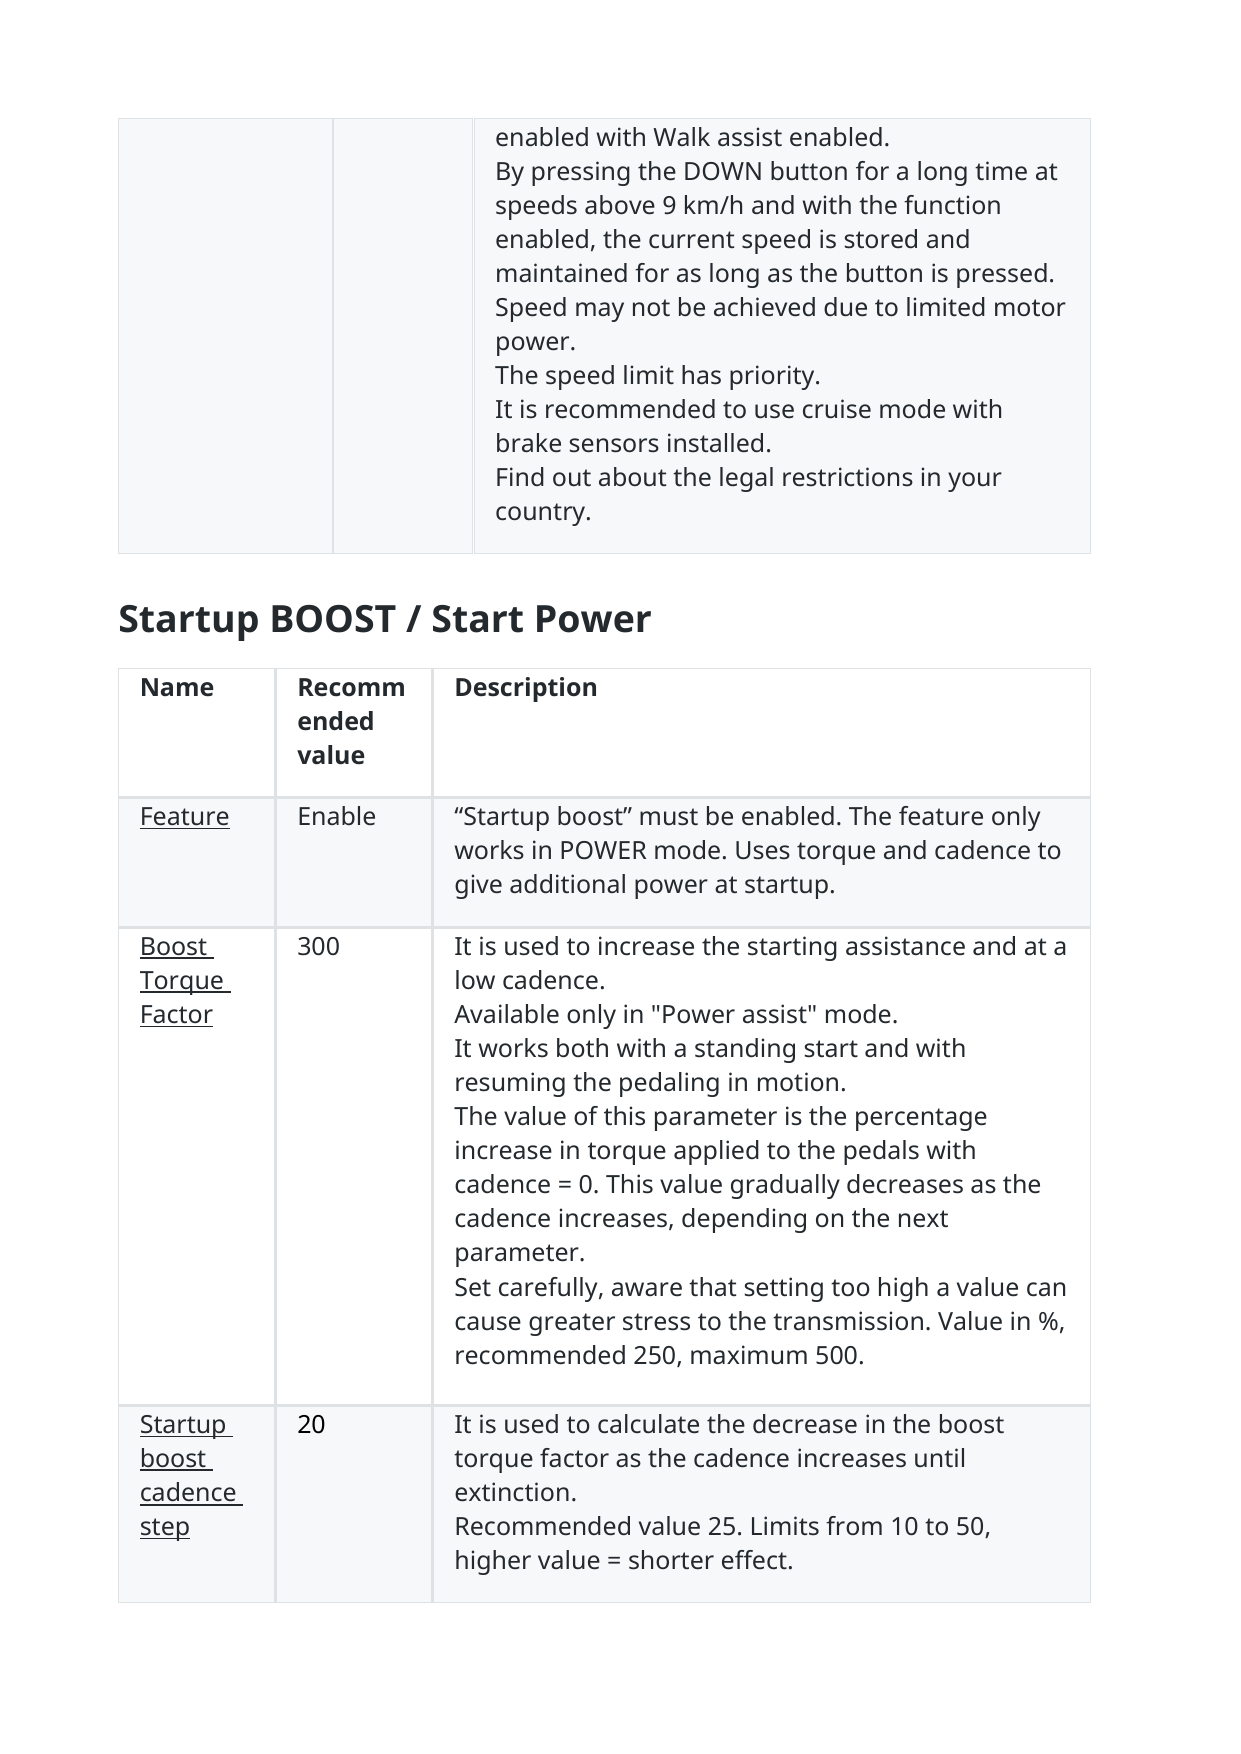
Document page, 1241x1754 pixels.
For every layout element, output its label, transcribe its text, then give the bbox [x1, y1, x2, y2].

table_cell 300 [277, 929, 431, 1404]
text Startup BOOST / Start Power [118, 592, 1122, 643]
table_cell Feature [119, 799, 274, 926]
table_cell [119, 119, 332, 553]
table_header Recommended value [277, 669, 431, 796]
table_cell Startup boost cadence step [119, 1407, 274, 1602]
table_cell “Startup boost” must be enabled. The feature only works in POWER mode. Uses torque and cadence to give additional power at startup. [434, 799, 1090, 926]
table_cell Boost Torque Factor [119, 929, 274, 1404]
table_header Name [119, 669, 274, 796]
table_cell It is used to increase the starting assistance and at a low cadence. Available only in "Power assist" mode. It works both with a standing start and with resuming the pedaling in motion. The value of this parameter is the percentage increase in torque applied to the pedals with cadence = 0. This value gradually decreases as the cadence increases, depending on the next parameter. Set carefully, aware that setting too high a value can cause greater stress to the transmission. Value in %, recommended 250, maximum 500. [434, 929, 1090, 1404]
table_header Description [434, 669, 1090, 796]
table_cell Enable [277, 799, 431, 926]
table_cell 20 [277, 1407, 431, 1602]
table_cell [334, 119, 472, 553]
table_cell enabled with Walk assist enabled. By pressing the DOWN button for a long time at speeds above 9 km/h and with the function enabled, the current speed is stored and maintained for as long as the button is pressed. Speed may not be achieved due to limited motor power. The speed limit has priority. It is recommended to use cruise mode with brake sensors installed. Find out about the legal restrictions in your country. [475, 119, 1090, 553]
table_cell It is used to calculate the decrease in the boost torque factor as the cadence increases until extinction. Recommended value 25. Limits from 10 to 50, higher value = shorter effect. [434, 1407, 1090, 1602]
